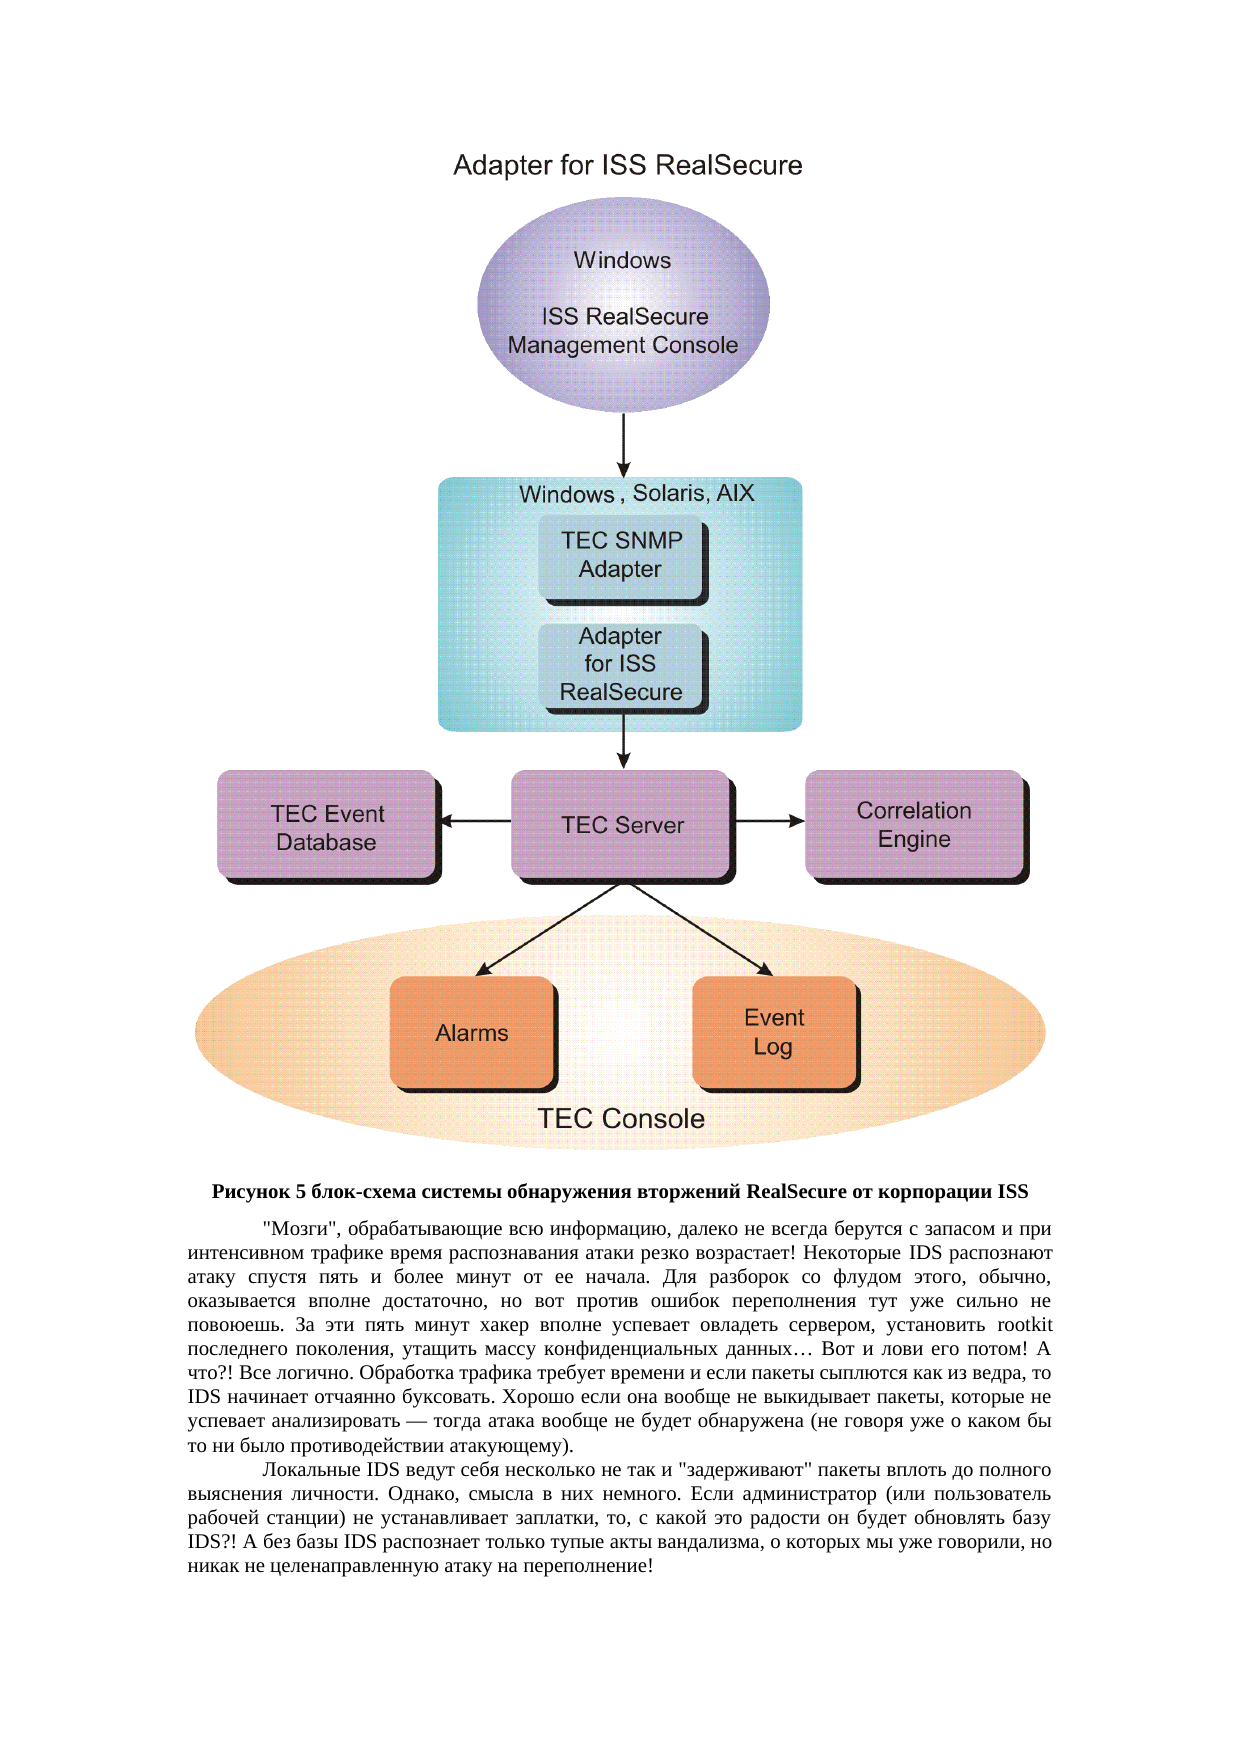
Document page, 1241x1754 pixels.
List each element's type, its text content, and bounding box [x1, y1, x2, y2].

text Локальные IDS ведут себя несколько не так и "задерживают" пакеты вплоть до полного выяснения личности. Однако, смысла в них немного. Если администратор (или пользователь рабочей станции) не устанавливает заплатки, то, с какой это радости он будет обновлять базу IDS?! А без базы IDS распознает только тупые акты вандализма, о которых мы уже говорили, но никак не целенаправленную атаку на переполнение! [187, 1457, 1053, 1577]
text Рисунок 5 блок-схема системы обнаружения вторжений RealSecure от корпорации ISS [187, 1179, 1053, 1203]
text "Мозги", обрабатывающие всю информацию, далеко не всегда берутся с запасом и при интенсивном трафике время распознавания атаки резко возрастает! Некоторые IDS распознают атаку спустя пять и более минут от ее начала. Для разборок со флудом этого, обычно, оказывается вполне достаточно, но вот против ошибок переполнения тут уже сильно не повоюешь. За эти пять минут хакер вполне успевает овладеть сервером, установить rootkit последнего поколения, утащить массу конфиденциальных данных… Вот и лови его потом! А что?! Все логично. Обработка трафика требует времени и если пакеты сыплются как из ведра, то IDS начинает отчаянно буксовать. Хорошо если она вообще не выкидывает пакеты, которые не успевает анализировать — тогда атака вообще не будет обнаружена (не говоря уже о каком бы то ни было противодействии атакующему). [187, 1216, 1053, 1457]
picture [188, 150, 1052, 1167]
